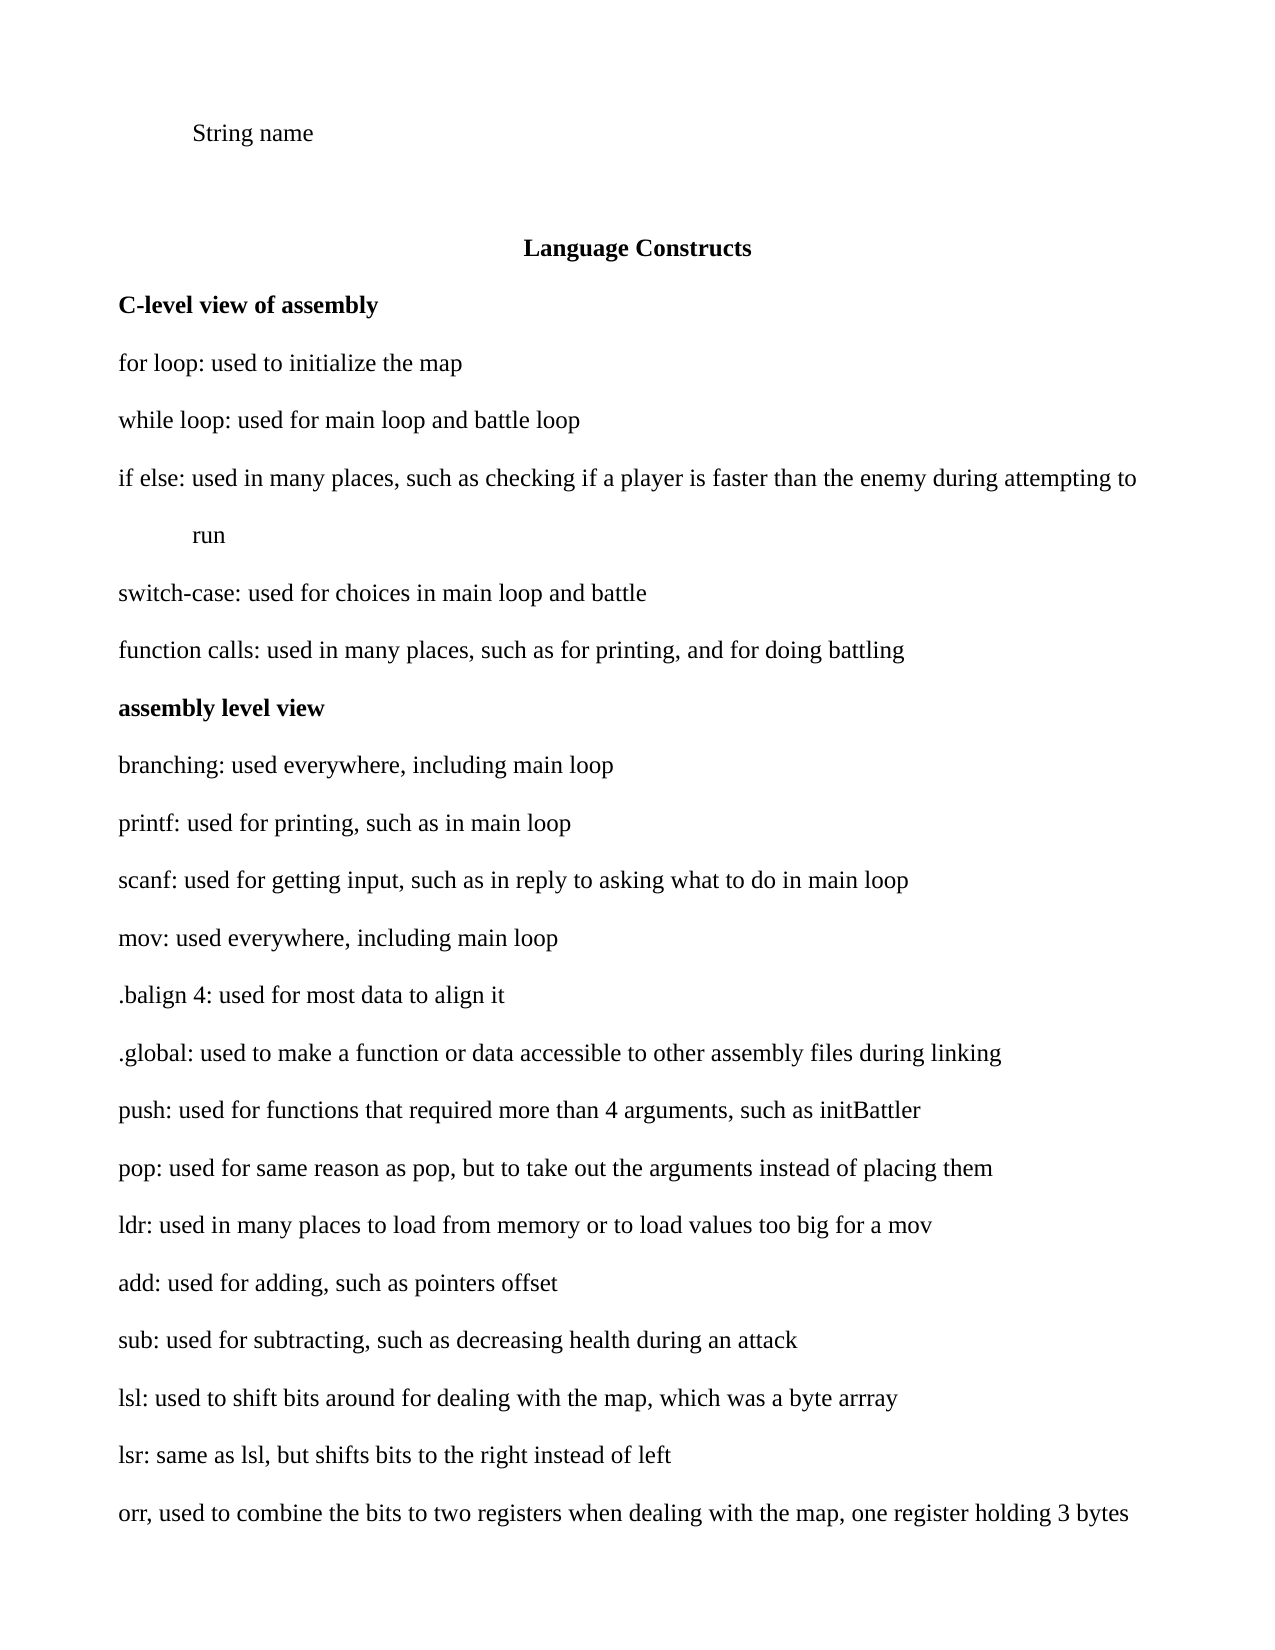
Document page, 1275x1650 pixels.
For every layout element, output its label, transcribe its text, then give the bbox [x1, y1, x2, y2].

text branching: used everywhere, including main loop [118, 751, 1157, 779]
text .global: used to make a function or data accessible to other assembly files during linking [118, 1038, 1157, 1067]
text sub: used for subtracting, such as decreasing health during an attack [118, 1326, 1157, 1354]
text .balign 4: used for most data to align it [118, 981, 1157, 1009]
text push: used for functions that required more than 4 arguments, such as initBattler [118, 1096, 1157, 1124]
text printf: used for printing, such as in main loop [118, 808, 1157, 837]
text C-level view of assembly [118, 291, 1157, 319]
text switch-case: used for choices in main loop and battle [118, 578, 1157, 607]
text pop: used for same reason as pop, but to take out the arguments instead of placing them [118, 1153, 1157, 1182]
text add: used for adding, such as pointers offset [118, 1268, 1157, 1297]
text for loop: used to initialize the map [118, 348, 1157, 377]
text if else: used in many places, such as checking if a player is faster than the enemy during attempting to run [118, 463, 1157, 549]
text assembly level view [118, 693, 1157, 722]
text function calls: used in many places, such as for printing, and for doing battling [118, 636, 1157, 664]
text lsr: same as lsl, but shifts bits to the right instead of left [118, 1441, 1157, 1469]
text ldr: used in many places to load from memory or to load values too big for a mov [118, 1211, 1157, 1239]
text while loop: used for main loop and battle loop [118, 406, 1157, 434]
text scanf: used for getting input, such as in reply to asking what to do in main loop [118, 866, 1157, 894]
text lsl: used to shift bits around for dealing with the map, which was a byte arrray [118, 1383, 1157, 1412]
text String name [118, 118, 1157, 147]
text Language Constructs [118, 233, 1157, 262]
text orr, used to combine the bits to two registers when dealing with the map, one register holding 3 bytes [118, 1498, 1157, 1527]
text mov: used everywhere, including main loop [118, 923, 1157, 952]
